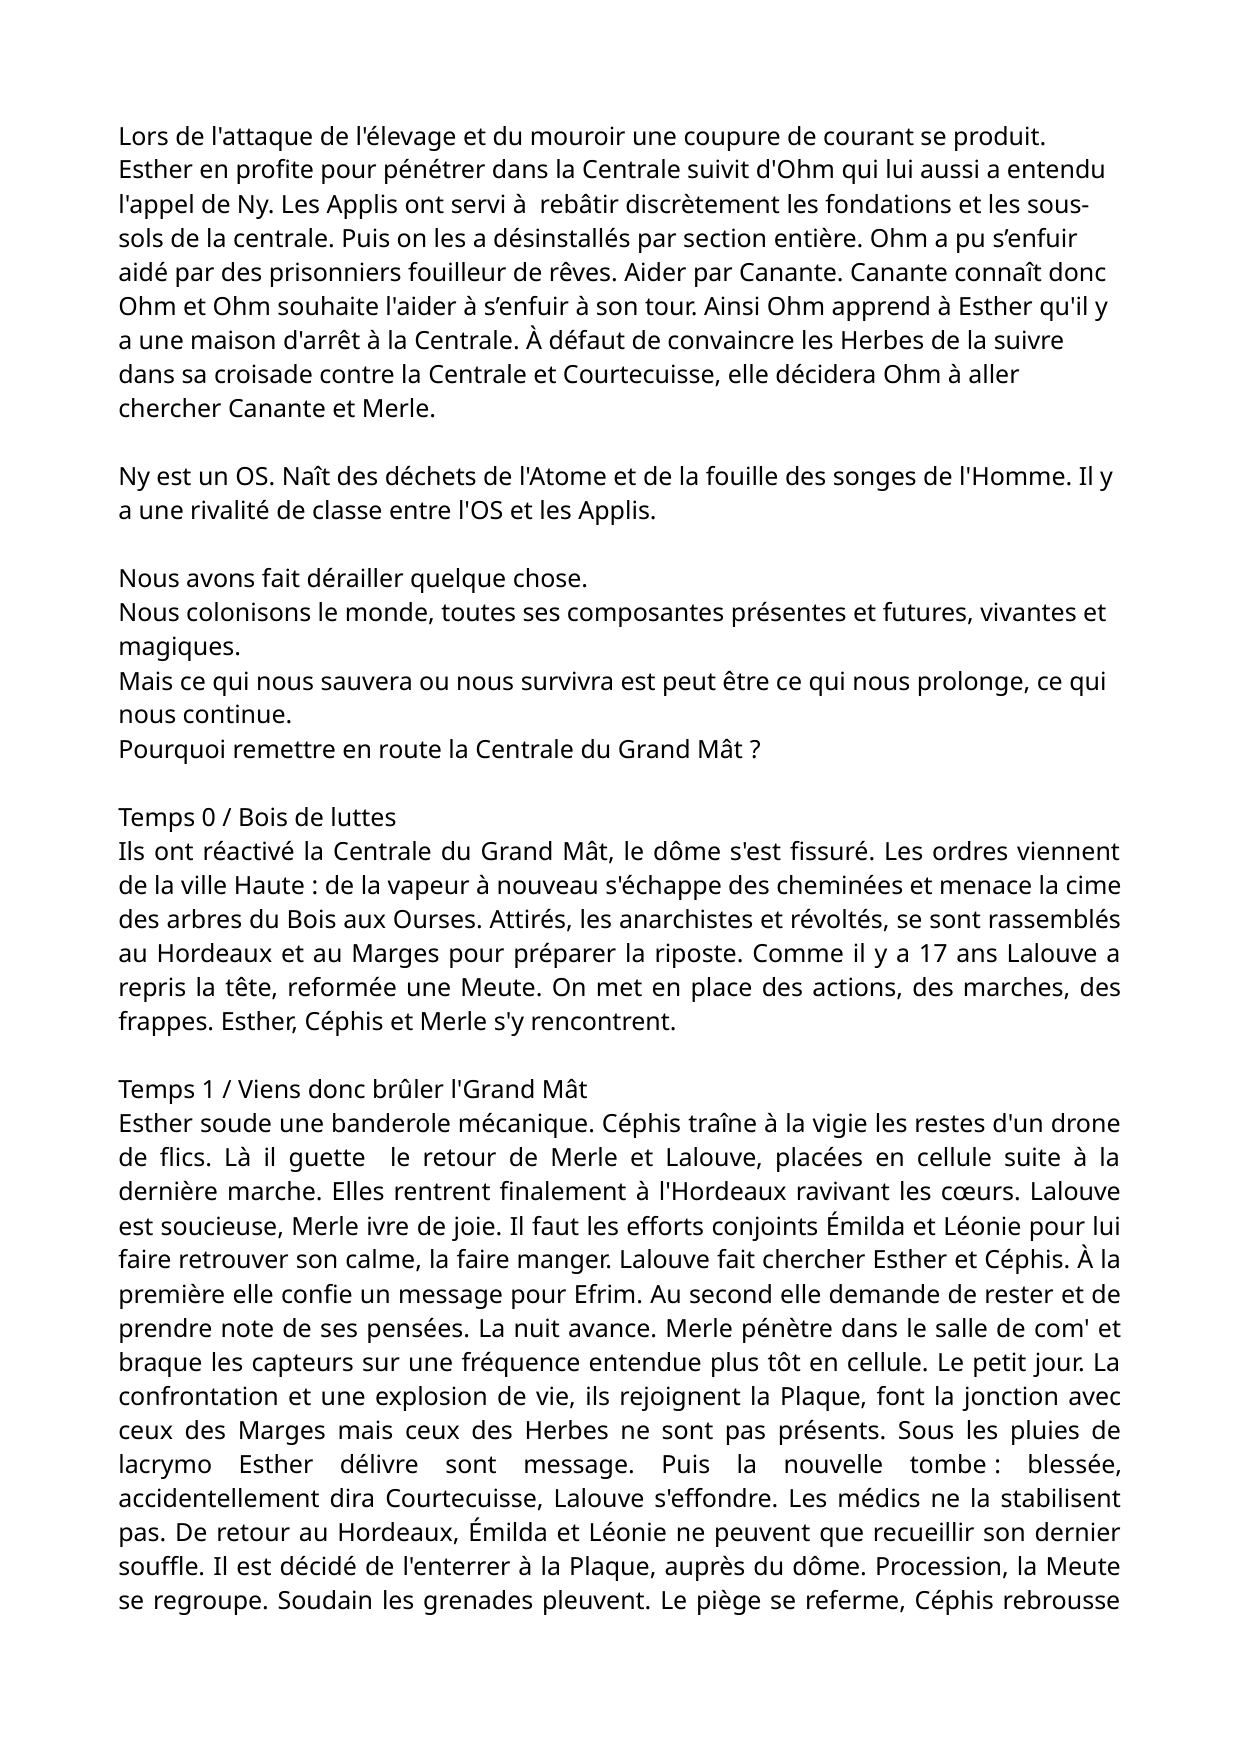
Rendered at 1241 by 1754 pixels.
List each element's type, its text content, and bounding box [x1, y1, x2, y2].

text Lors de l'attaque de l'élevage et du mouroir une coupure de courant se produit. Esther en profite pour pénétrer dans la Centrale suivit d'Ohm qui lui aussi a entendu l'appel de Ny. Les Applis ont servi à rebâtir discrètement les fondations et les sous-sols de la centrale. Puis on les a désinstallés par section entière. Ohm a pu s’enfuir aidé par des prisonniers fouilleur de rêves. Aider par Canante. Canante connaît donc Ohm et Ohm souhaite l'aider à s’enfuir à son tour. Ainsi Ohm apprend à Esther qu'il y a une maison d'arrêt à la Centrale. À défaut de convaincre les Herbes de la suivre dans sa croisade contre la Centrale et Courtecuisse, elle décidera Ohm à aller chercher Canante et Merle. [118, 118, 1122, 425]
text Temps 1 / Viens donc brûler l'Grand Mât [118, 1072, 1122, 1106]
text Temps 0 / Bois de luttes [118, 799, 1122, 833]
text Nous avons fait dérailler quelque chose. [118, 561, 1122, 595]
text Ny est un OS. Naît des déchets de l'Atome et de la fouille des songes de l'Homme. Il y a une rivalité de classe entre l'OS et les Applis. [118, 459, 1122, 527]
text Mais ce qui nous sauvera ou nous survivra est peut être ce qui nous prolonge, ce qui nous continue. [118, 663, 1122, 731]
text Nous colonisons le monde, toutes ses composantes présentes et futures, vivantes et magiques. [118, 595, 1122, 663]
text Esther soude une banderole mécanique. Céphis traîne à la vigie les restes d'un drone de flics. Là il guette le retour de Merle et Lalouve, placées en cellule suite à la dernière marche. Elles rentrent finalement à l'Hordeaux ravivant les cœurs. Lalouve est soucieuse, Merle ivre de joie. Il faut les efforts conjoints Émilda et Léonie pour lui faire retrouver son calme, la faire manger. Lalouve fait chercher Esther et Céphis. À la première elle confie un message pour Efrim. Au second elle demande de rester et de prendre note de ses pensées. La nuit avance. Merle pénètre dans le salle de com' et braque les capteurs sur une fréquence entendue plus tôt en cellule. Le petit jour. La confrontation et une explosion de vie, ils rejoignent la Plaque, font la jonction avec ceux des Marges mais ceux des Herbes ne sont pas présents. Sous les pluies de lacrymo Esther délivre sont message. Puis la nouvelle tombe : blessée, accidentellement dira Courtecuisse, Lalouve s'effondre. Les médics ne la stabilisent pas. De retour au Hordeaux, Émilda et Léonie ne peuvent que recueillir son dernier souffle. Il est décidé de l'enterrer à la Plaque, auprès du dôme. Procession, la Meute se regroupe. Soudain les grenades pleuvent. Le piège se referme, Céphis rebrousse [118, 1106, 1122, 1617]
text Pourquoi remettre en route la Centrale du Grand Mât ? [118, 731, 1122, 765]
text Ils ont réactivé la Centrale du Grand Mât, le dôme s'est fissuré. Les ordres viennent de la ville Haute : de la vapeur à nouveau s'échappe des cheminées et menace la cime des arbres du Bois aux Ourses. Attirés, les anarchistes et révoltés, se sont rassemblés au Hordeaux et au Marges pour préparer la riposte. Comme il y a 17 ans Lalouve a repris la tête, reformée une Meute. On met en place des actions, des marches, des frappes. Esther, Céphis et Merle s'y rencontrent. [118, 833, 1122, 1038]
